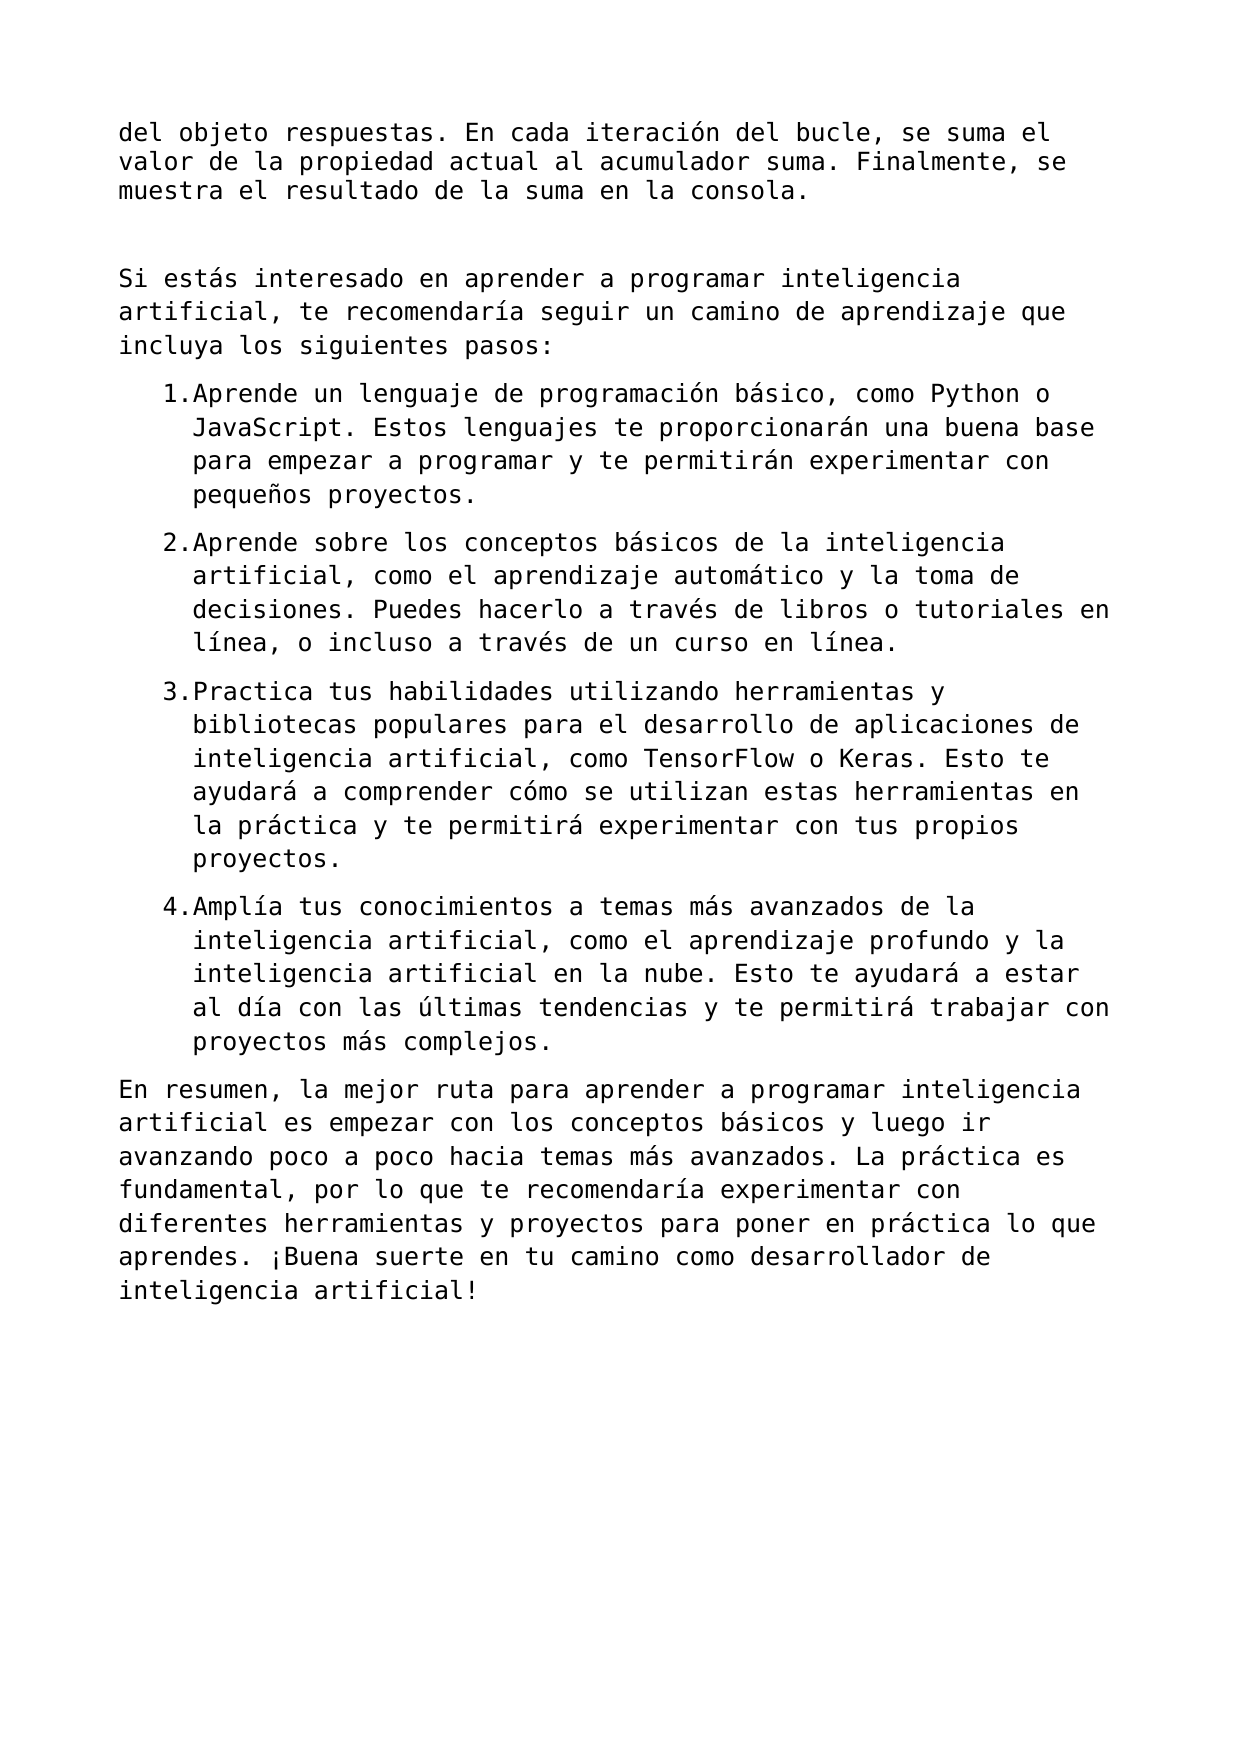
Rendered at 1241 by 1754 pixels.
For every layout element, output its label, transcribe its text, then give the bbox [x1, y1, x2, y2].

text En resumen, la mejor ruta para aprender a programar inteligencia artificial es empezar con los conceptos básicos y luego ir avanzando poco a poco hacia temas más avanzados. La práctica es fundamental, por lo que te recomendaría experimentar con diferentes herramientas y proyectos para poner en práctica lo que aprendes. ¡Buena suerte en tu camino como desarrollador de inteligencia artificial! [118, 1075, 1122, 1305]
list Aprende sobre los conceptos básicos de la inteligencia artificial, como el aprendizaje automático y la toma de decisiones. Puedes hacerlo a través de libros o tutoriales en línea, o incluso a través de un curso en línea. [162, 528, 1122, 658]
list Aprende un lenguaje de programación básico, como Python o JavaScript. Estos lenguajes te proporcionarán una buena base para empezar a programar y te permitirán experimentar con pequeños proyectos. [162, 379, 1122, 509]
text del objeto respuestas. En cada iteración del bucle, se suma el valor de la propiedad actual al acumulador suma. Finalmente, se muestra el resultado de la suma en la consola. [118, 118, 1122, 206]
list Practica tus habilidades utilizando herramientas y bibliotecas populares para el desarrollo de aplicaciones de inteligencia artificial, como TensorFlow o Keras. Esto te ayudará a comprender cómo se utilizan estas herramientas en la práctica y te permitirá experimentar con tus propios proyectos. [162, 677, 1122, 873]
text Si estás interesado en aprender a programar inteligencia artificial, te recomendaría seguir un camino de aprendizaje que incluya los siguientes pasos: [118, 264, 1122, 360]
list Amplía tus conocimientos a temas más avanzados de la inteligencia artificial, como el aprendizaje profundo y la inteligencia artificial en la nube. Esto te ayudará a estar al día con las últimas tendencias y te permitirá trabajar con proyectos más complejos. [162, 892, 1122, 1056]
